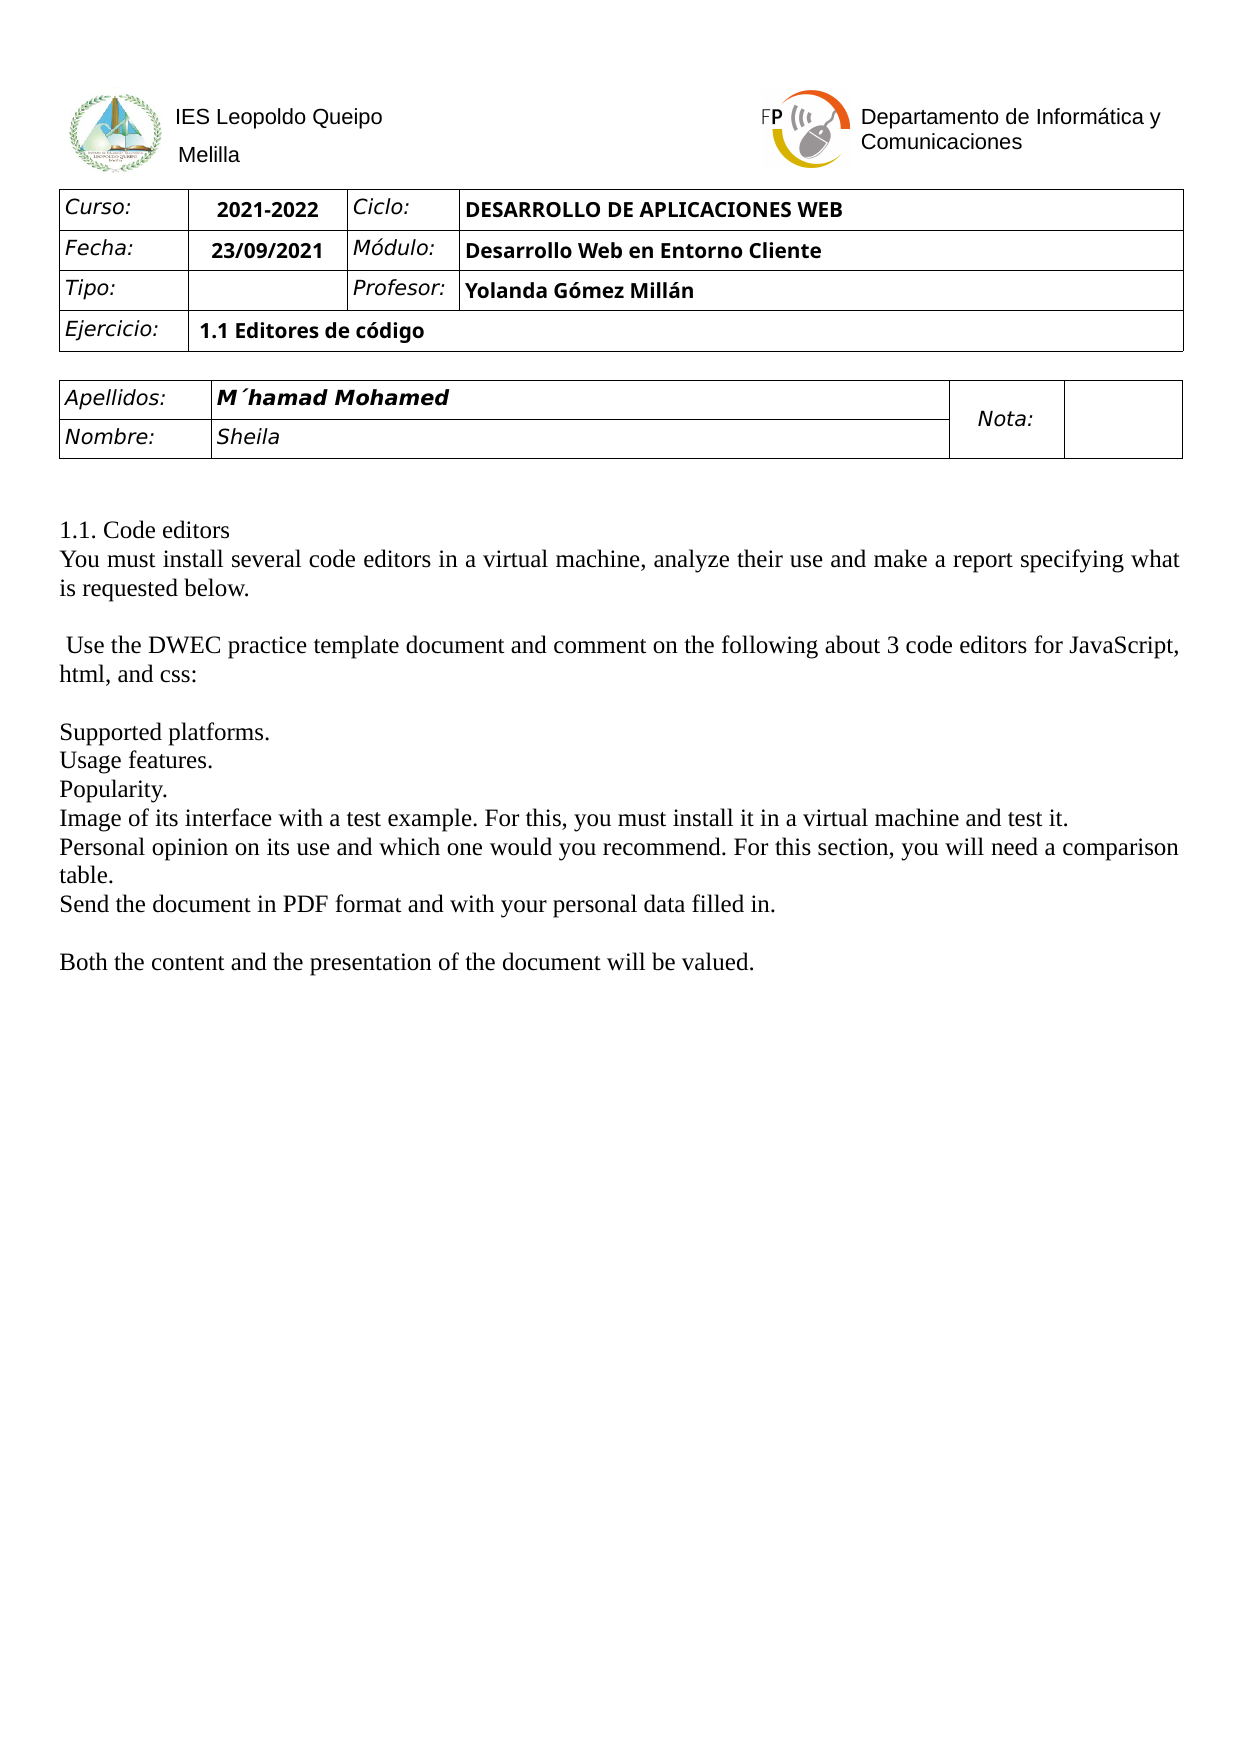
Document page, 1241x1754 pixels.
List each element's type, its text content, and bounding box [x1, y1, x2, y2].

text Both the content and the presentation of the document will be valued. [59, 947, 1181, 976]
table_header Ciclo: [348, 190, 459, 229]
table_header 2021-2022 [189, 190, 347, 229]
text Personal opinion on its use and which one would you recommend. For this section, you will need a comparison table. [59, 832, 1181, 889]
table_cell Sheila [212, 420, 949, 457]
table_header M´hamad Mohamed [212, 381, 949, 419]
text Usage features. [59, 746, 1181, 774]
table_header [1065, 381, 1182, 457]
table_cell Profesor: [348, 271, 459, 310]
table_cell Tipo: [60, 271, 188, 310]
text You must install several code editors in a virtual machine, analyze their use and make a report specifying what is requested below. [59, 544, 1181, 602]
table_header Nota: [950, 381, 1064, 457]
table_header DESARROLLO DE APLICACIONES WEB [460, 190, 1183, 229]
text Popularity. [59, 774, 1181, 803]
text Supported platforms. [59, 717, 1181, 746]
table_cell Nombre: [60, 420, 211, 457]
table_cell Yolanda Gómez Millán [460, 271, 1183, 310]
table_cell 1.1 Editores de código [189, 311, 1183, 351]
table_cell [189, 271, 347, 310]
text Send the document in PDF format and with your personal data filled in. [59, 889, 1181, 918]
text 1.1. Code editors [59, 516, 1181, 544]
table_header Apellidos: [60, 381, 211, 419]
table_header Curso: [60, 190, 188, 229]
table_cell Fecha: [60, 231, 188, 270]
picture [761, 89, 851, 169]
table_cell Desarrollo Web en Entorno Cliente [460, 231, 1183, 270]
table_cell Ejercicio: [60, 311, 188, 351]
table_cell 23/09/2021 [189, 231, 347, 270]
text Image of its interface with a test example. For this, you must install it in a virtual machine and test it. [59, 803, 1181, 832]
text Use the DWEC practice template document and comment on the following about 3 code editors for JavaScript, html, and css: [59, 631, 1181, 688]
table_cell Módulo: [348, 231, 459, 270]
